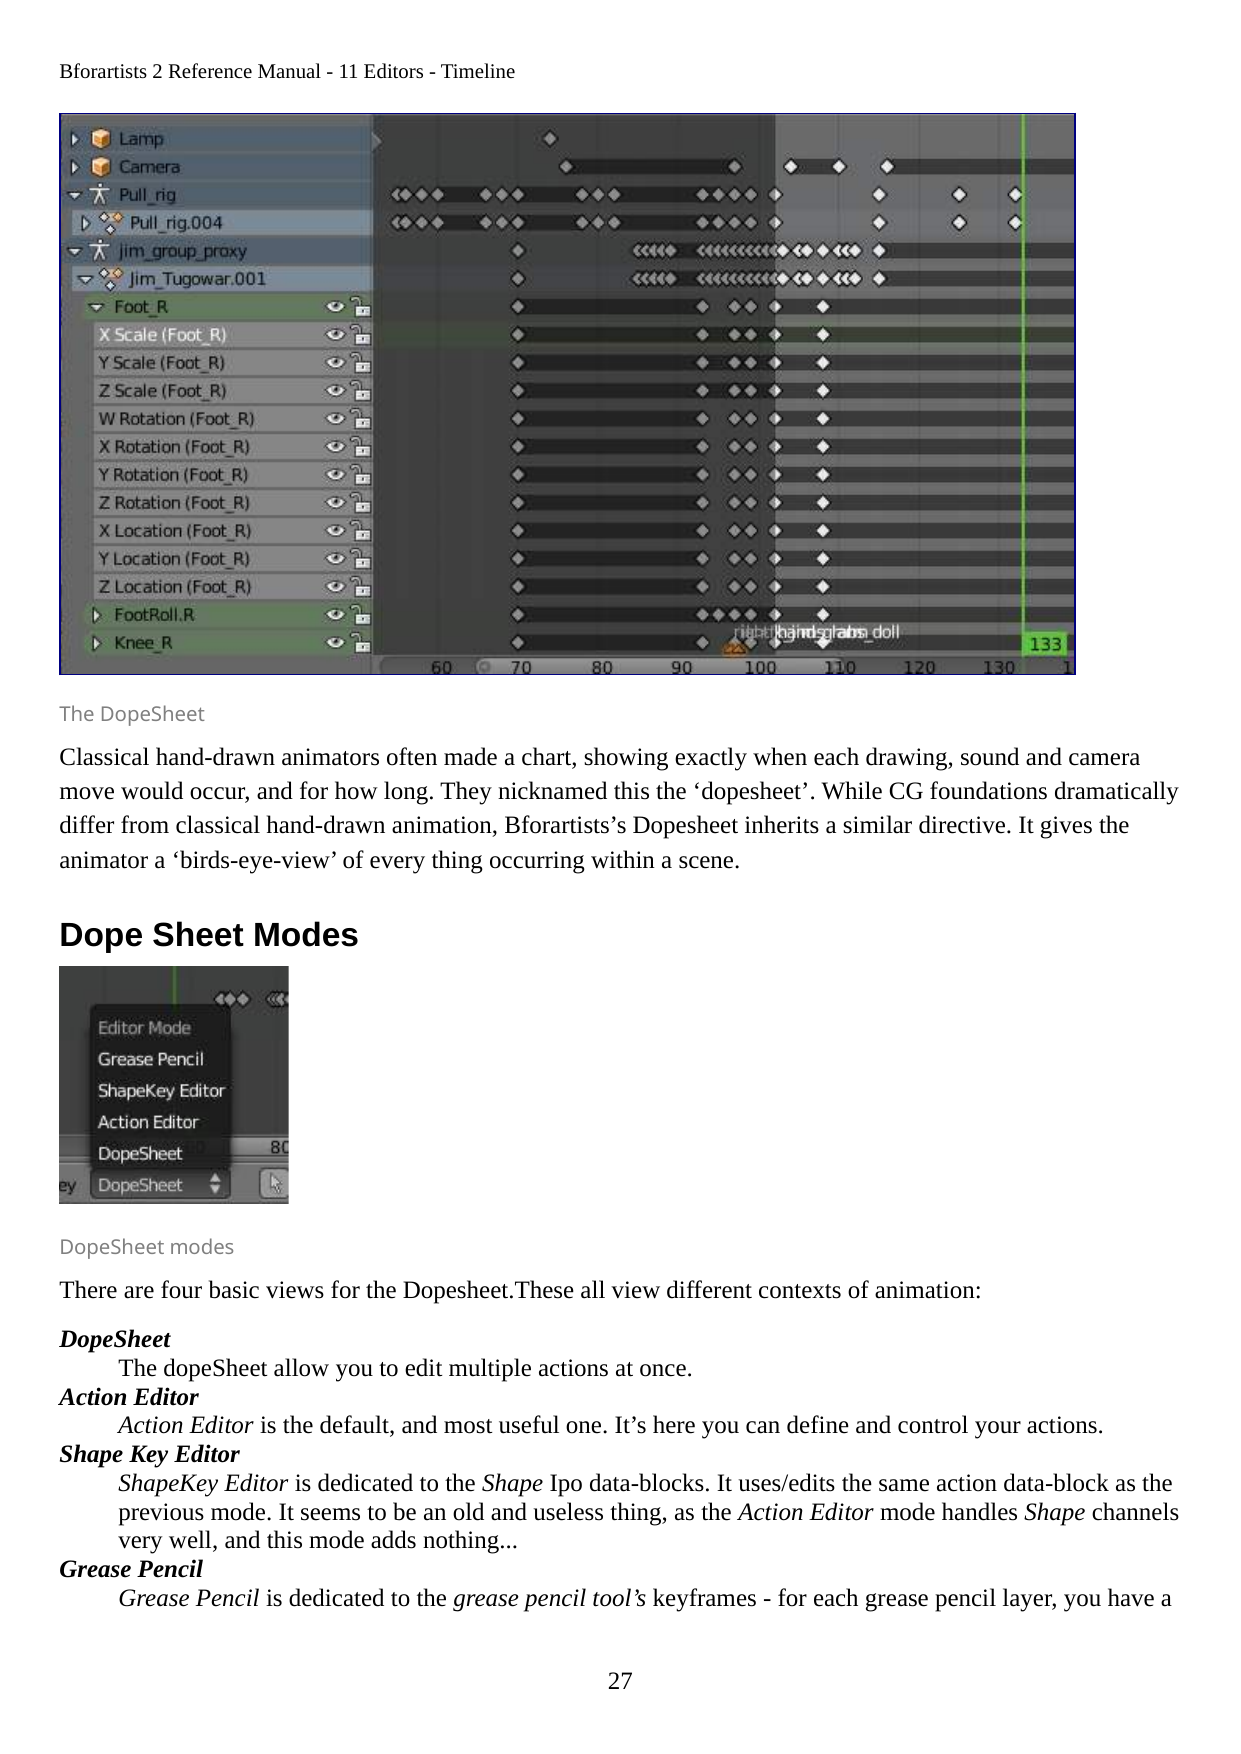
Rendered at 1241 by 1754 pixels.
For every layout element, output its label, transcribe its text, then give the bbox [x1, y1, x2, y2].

subtitle Grease Pencil [59, 1554, 1181, 1583]
subtitle DopeSheet [59, 1324, 1181, 1353]
list The dopeSheet allow you to edit multiple actions at once. [118, 1353, 1181, 1382]
picture [59, 966, 289, 1204]
subtitle Action Editor [59, 1382, 1181, 1410]
subtitle Dope Sheet Modes [59, 915, 1181, 953]
list Action Editor is the default, and most useful one. It’s here you can define and control your actions. [118, 1410, 1181, 1439]
list Grease Pencil is dedicated to the grease pencil tool’s keyframes - for each grease pencil layer, you have a [118, 1583, 1181, 1612]
text Classical hand-drawn animators often made a chart, showing exactly when each drawing, sound and camera move would occur, and for how long. They nicknamed this the ‘dopesheet’. While CG foundations dramatically differ from classical hand-drawn animation, Bforartists’s Dopesheet inherits a similar directive. It gives the animator a ‘birds-eye-view’ of every thing occurring within a scene. [59, 742, 1181, 874]
list ShapeKey Editor is dedicated to the Shape Ipo data-blocks. It uses/edits the same action data-block as the previous mode. It seems to be an old and useless thing, as the Action Editor mode handles Shape channels very well, and this mode adds nothing... [118, 1468, 1181, 1554]
picture [61, 114, 1074, 674]
text The DopeSheet [59, 696, 1181, 727]
subtitle Shape Key Editor [59, 1439, 1181, 1468]
text There are four basic views for the Dopesheet.These all view different contexts of animation: [59, 1275, 1181, 1304]
text DopeSheet modes [59, 1229, 1181, 1260]
